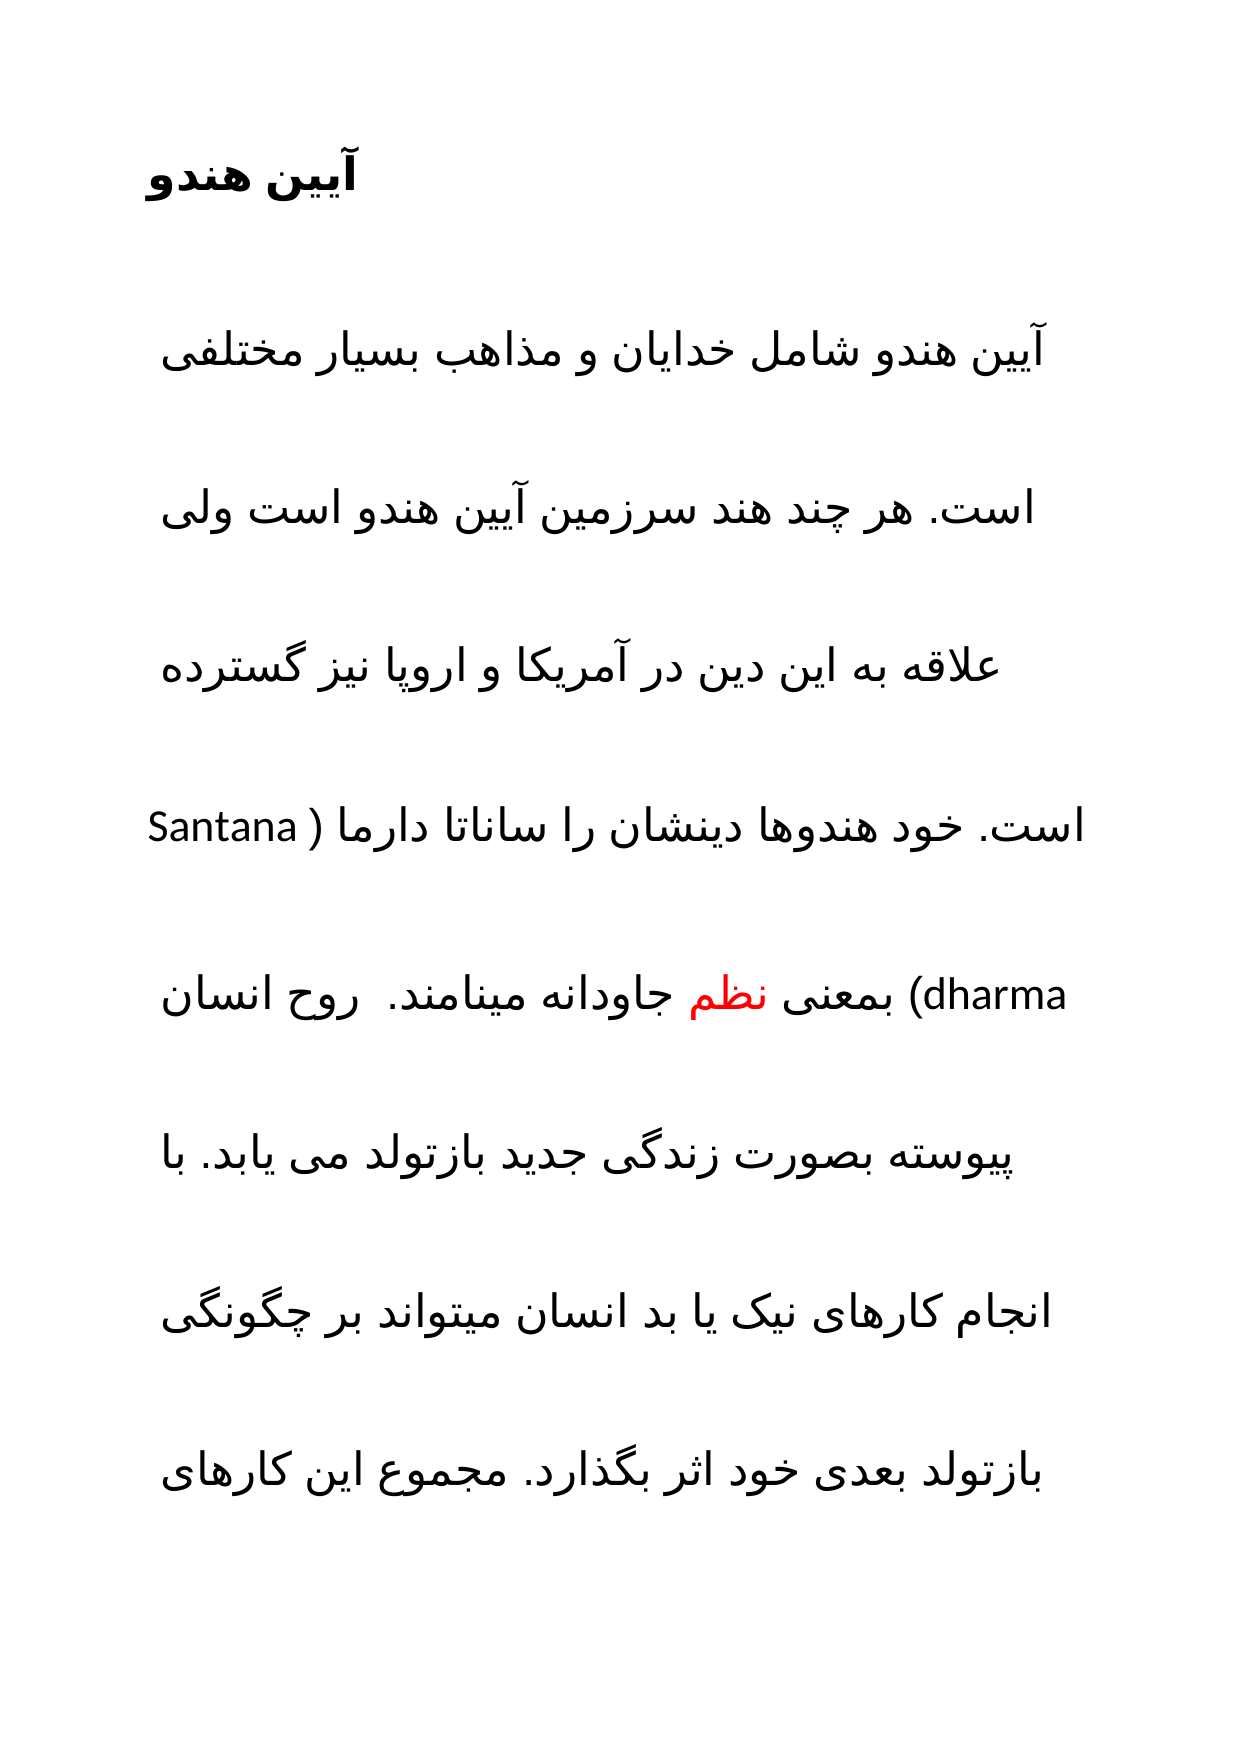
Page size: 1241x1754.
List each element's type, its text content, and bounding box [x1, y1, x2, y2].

text آیین هندو شامل خدایان و مذاهب بسیار مختلفی است. هر چند هند سرزمین آیین هندو است ولی علاقه به این دین در آمریکا و اروپا نیز گسترده است. خود هندوها دینشان را ساناتا دارما (Santana dharma) بمعنی نظم جاودانه مینامند. روح انسان پیوسته بصورت زندگی جدید بازتولد می یابد. با انجام کارهای نیک یا بد انسان میتواند بر چگونگی بازتولد بعدی خود اثر بگذارد. مجموع این کارهای خوب و بد پدیده کارما نامیده میشود. این کارما است که تصمیم میگیرد چه زندگی دفعه بعد داشته باشیم. هدف نهایی زندگی رهایی از بازتولدها و پیوستن به معنویت جهانی برهمان (Brahman)است. این بازپیوندی بمانند قطره آبی که به دریا برمیگردد توصیف میشود. [148, 322, 1093, 1495]
text آیین هندو [148, 148, 1093, 200]
